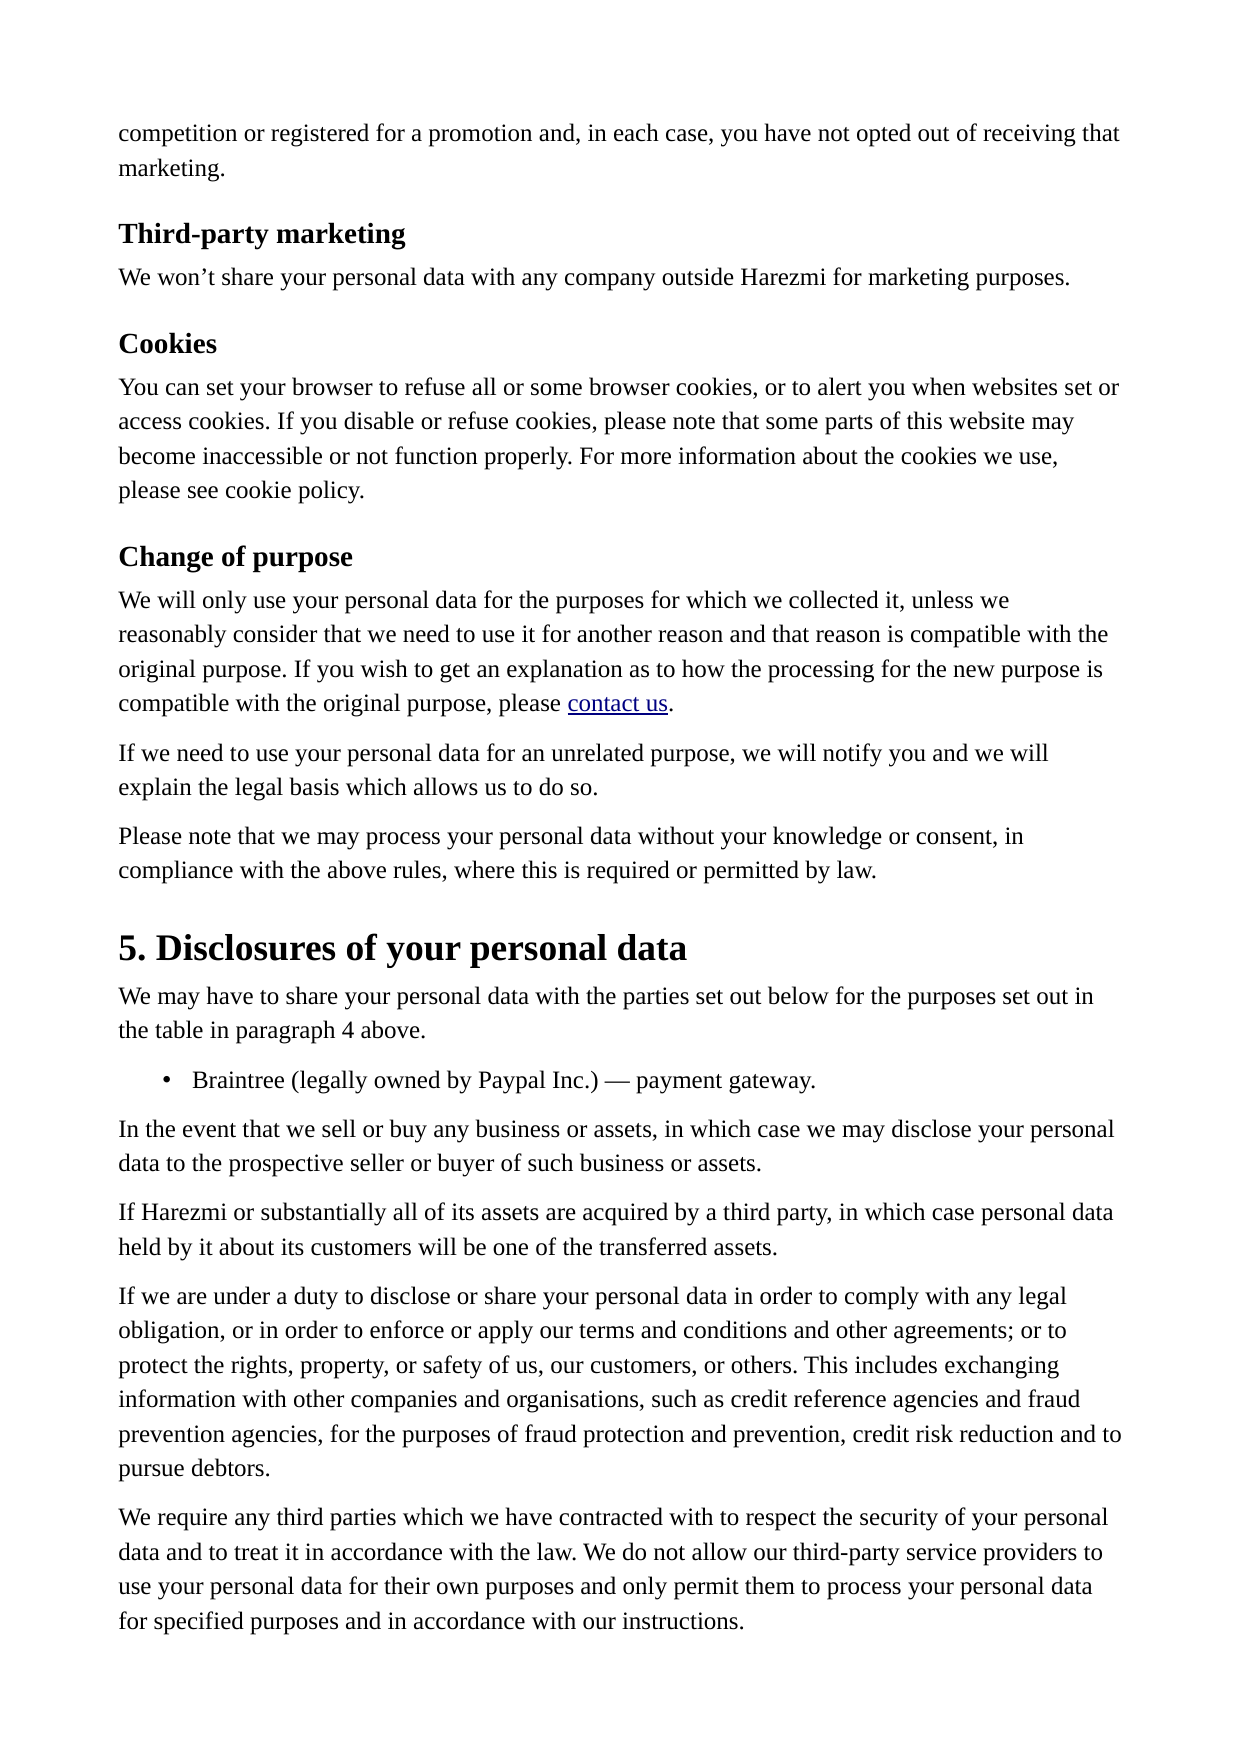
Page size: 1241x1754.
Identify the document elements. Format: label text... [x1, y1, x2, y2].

list Braintree (legally owned by Paypal Inc.) — payment gateway. [162, 1065, 1122, 1093]
text You can set your browser to refuse all or some browser cookies, or to alert you when websites set or access cookies. If you disable or refuse cookies, please note that some parts of this website may become inaccessible or not function properly. For more information about the cookies we use, please see cookie policy. [118, 372, 1122, 504]
text If we are under a duty to disclose or share your personal data in order to comply with any legal obligation, or in order to enforce or apply our terms and conditions and other agreements; or to protect the rights, property, or safety of us, our customers, or others. This includes exchanging information with other companies and organisations, such as credit reference agencies and fraud prevention agencies, for the purposes of fraud protection and prevention, credit risk reduction and to pursue debtors. [118, 1281, 1122, 1482]
subtitle Cookies [118, 326, 1122, 359]
text In the event that we sell or buy any business or assets, in which case we may disclose your personal data to the prospective seller or buyer of such business or assets. [118, 1114, 1122, 1177]
text We won’t share your personal data with any company outside Harezmi for marketing purposes. [118, 262, 1122, 291]
text If Harezmi or substantially all of its assets are acquired by a third party, in which case personal data held by it about its customers will be one of the transferred assets. [118, 1197, 1122, 1261]
subtitle Change of purpose [118, 539, 1122, 573]
text We may have to share your personal data with the parties set out below for the purposes set out in the table in paragraph 4 above. [118, 981, 1122, 1044]
text Please note that we may process your personal data without your knowledge or consent, in compliance with the above rules, where this is required or permitted by law. [118, 821, 1122, 884]
text competition or registered for a promotion and, in each case, you have not opted out of receiving that marketing. [118, 118, 1122, 181]
subtitle 5. Disclosures of your personal data [118, 926, 1122, 969]
text We require any third parties which we have contracted with to respect the security of your personal data and to treat it in accordance with the law. We do not allow our third-party service providers to use your personal data for their own purposes and only permit them to process your personal data for specified purposes and in accordance with our instructions. [118, 1502, 1122, 1634]
text We will only use your personal data for the purposes for which we collected it, unless we reasonably consider that we need to use it for another reason and that reason is compatible with the original purpose. If you wish to get an explanation as to how the processing for the new purpose is compatible with the original purpose, please contact us. [118, 585, 1122, 717]
subtitle Third-party marketing [118, 216, 1122, 250]
text If we need to use your personal data for an unrelated purpose, we will notify you and we will explain the legal basis which allows us to do so. [118, 738, 1122, 801]
